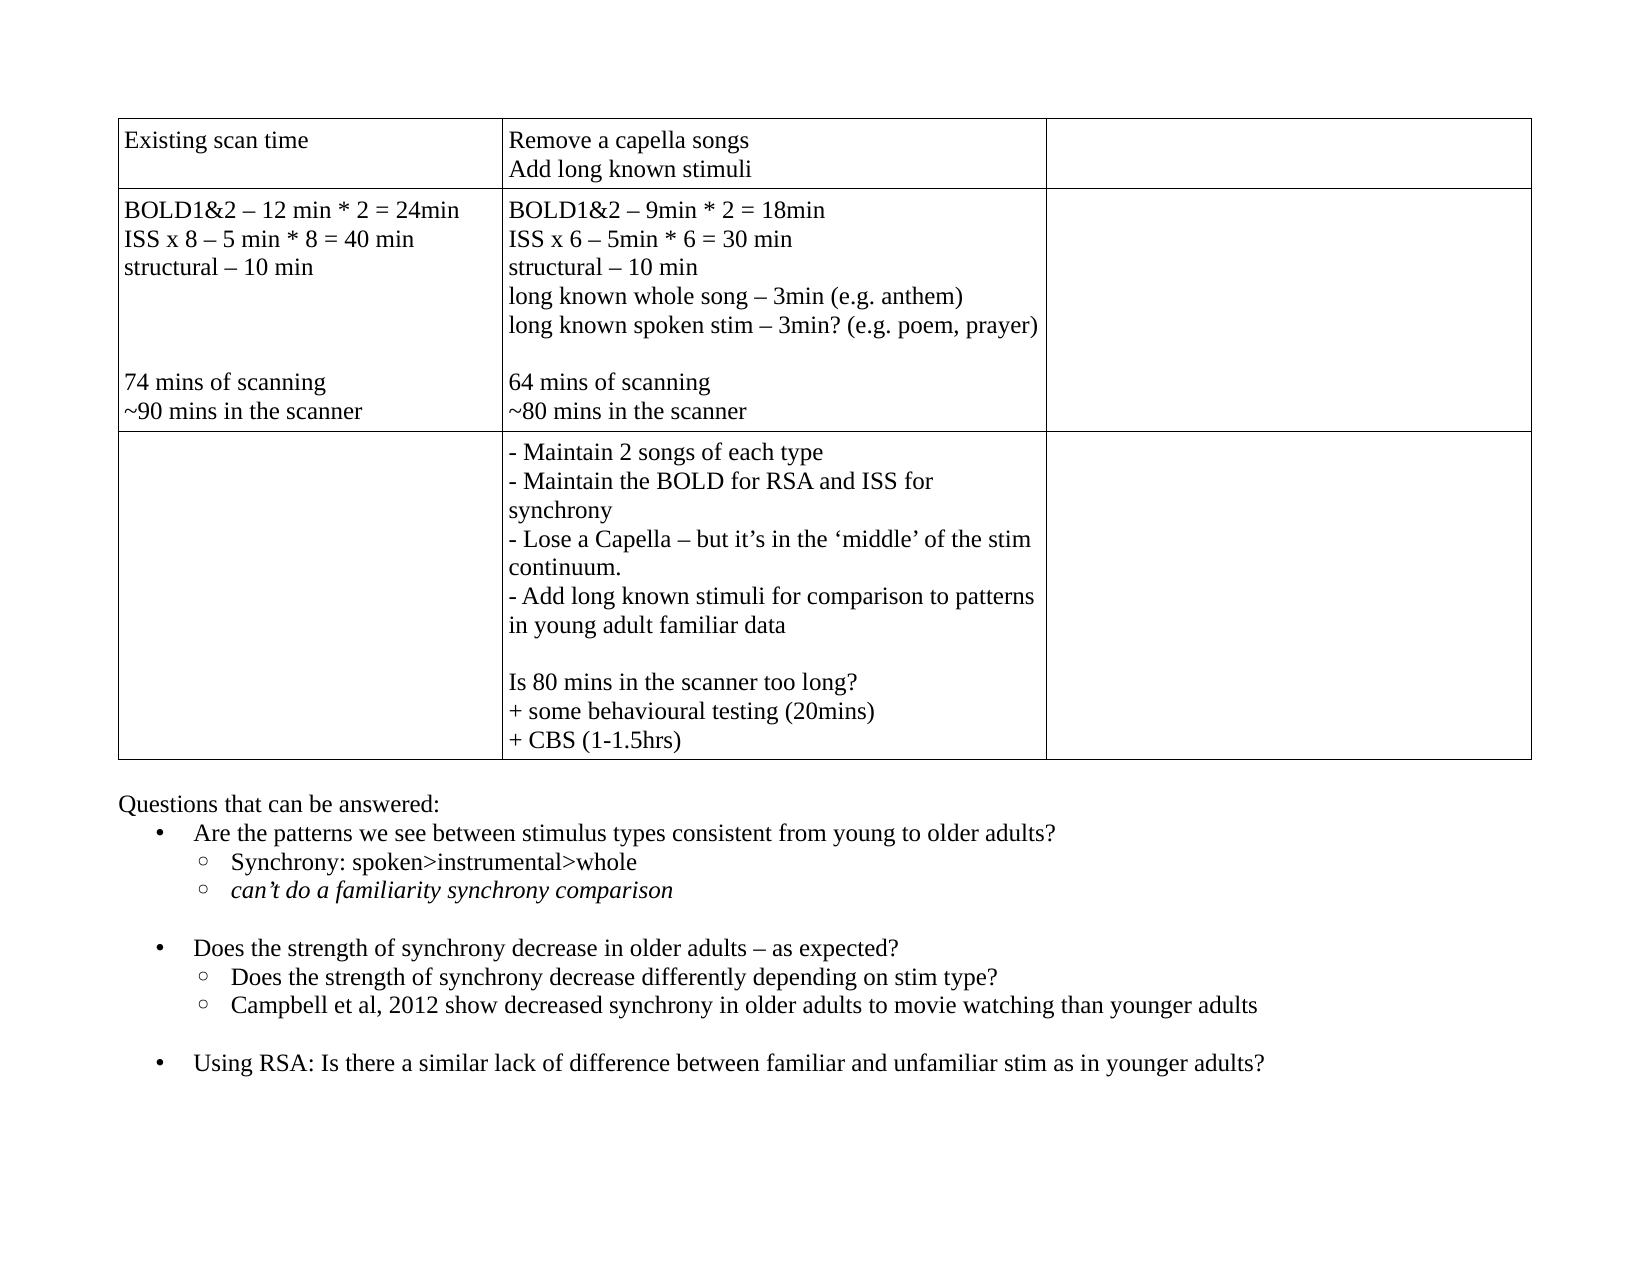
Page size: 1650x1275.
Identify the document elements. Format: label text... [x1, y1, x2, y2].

table_header Remove a capella songs Add long known stimuli [503, 119, 1046, 188]
table_cell BOLD1&2 – 12 min * 2 = 24min ISS x 8 – 5 min * 8 = 40 min structural – 10 min 74 mins of scanning ~90 mins in the scanner [119, 189, 502, 431]
text Questions that can be answered: [118, 789, 1532, 818]
list Campbell et al, 2012 show decreased synchrony in older adults to movie watching than younger adults [193, 990, 1532, 1019]
table_header [1047, 119, 1531, 188]
table_cell [1047, 189, 1531, 431]
table_cell [119, 432, 502, 759]
list Does the strength of synchrony decrease differently depending on stim type? [193, 962, 1532, 990]
list can’t do a familiarity synchrony comparison [193, 875, 1532, 904]
list Are the patterns we see between stimulus types consistent from young to older adults? [156, 818, 1532, 847]
table_cell BOLD1&2 – 9min * 2 = 18min ISS x 6 – 5min * 6 = 30 min structural – 10 min long known whole song – 3min (e.g. anthem) long known spoken stim – 3min? (e.g. poem, prayer) 64 mins of scanning ~80 mins in the scanner [503, 189, 1046, 431]
list Using RSA: Is there a similar lack of difference between familiar and unfamiliar stim as in younger adults? [156, 1048, 1532, 1077]
table_cell - Maintain 2 songs of each type - Maintain the BOLD for RSA and ISS for synchrony - Lose a Capella – but it’s in the ‘middle’ of the stim continuum. - Add long known stimuli for comparison to patterns in young adult familiar data Is 80 mins in the scanner too long? + some behavioural testing (20mins) + CBS (1-1.5hrs) [503, 432, 1046, 759]
table_cell [1047, 432, 1531, 759]
list Does the strength of synchrony decrease in older adults – as expected? [156, 933, 1532, 962]
table_header Existing scan time [119, 119, 502, 188]
list Synchrony: spoken>instrumental>whole [193, 847, 1532, 875]
